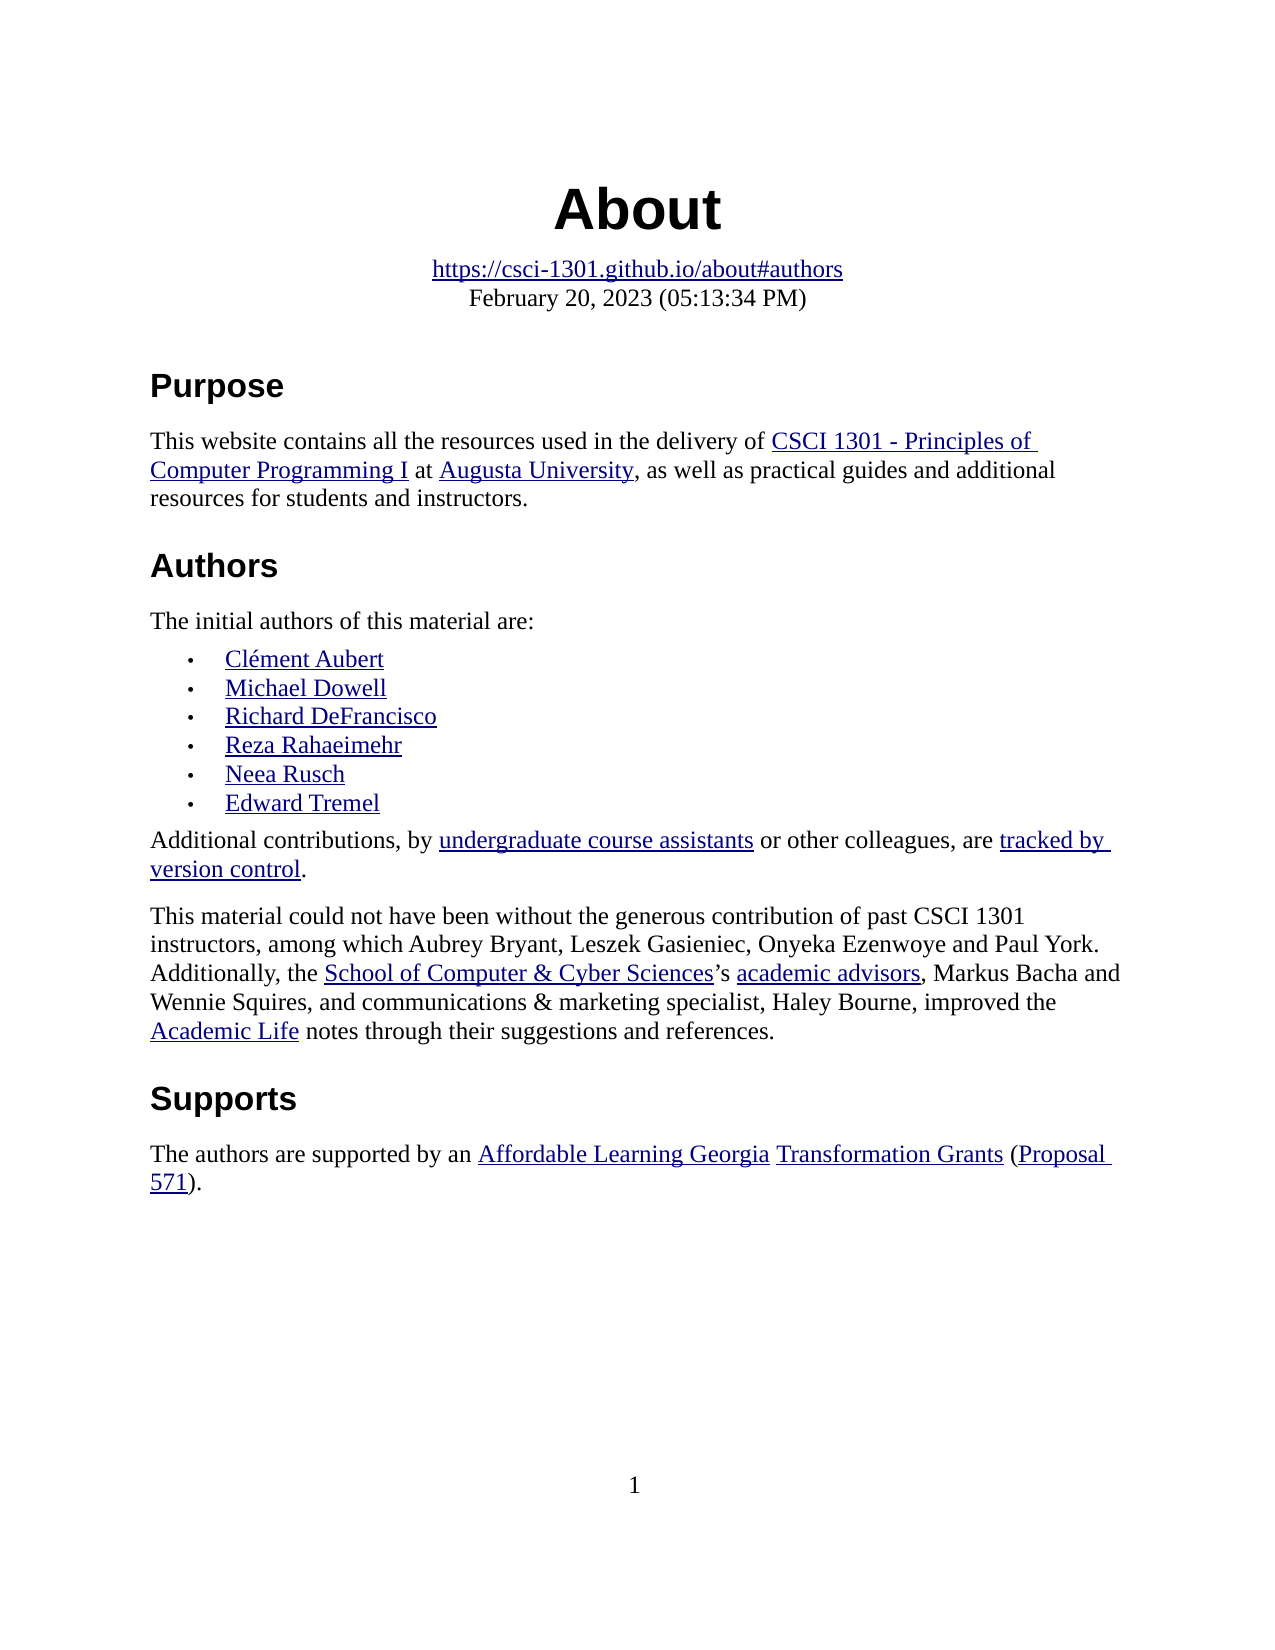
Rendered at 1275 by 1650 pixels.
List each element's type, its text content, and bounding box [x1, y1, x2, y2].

text February 20, 2023 (05:13:34 PM) [150, 283, 1125, 312]
text The authors are supported by an Affordable Learning Georgia Transformation Grants (Proposal 571). [150, 1139, 1125, 1196]
text This website contains all the resources used in the delivery of CSCI 1301 - Principles of Computer Programming I at Augusta University, as well as practical guides and additional resources for students and instructors. [150, 426, 1125, 512]
text The initial authors of this material are: [150, 606, 1125, 635]
text https://csci-1301.github.io/about#authors [150, 254, 1125, 283]
list Neea Rusch [187, 759, 1125, 788]
text Additional contributions, by undergraduate course assistants or other colleagues, are tracked by version control. [150, 825, 1125, 883]
list Edward Tremel [187, 788, 1125, 816]
list Michael Dowell [187, 673, 1125, 701]
list Clément Aubert [187, 644, 1125, 673]
list Reza Rahaeimehr [187, 730, 1125, 759]
list Richard DeFrancisco [187, 701, 1125, 730]
subtitle Authors [150, 546, 1125, 585]
subtitle Purpose [150, 366, 1125, 404]
text This material could not have been without the generous contribution of past CSCI 1301 instructors, among which Aubrey Bryant, Leszek Gasieniec, Onyeka Ezenwoye and Paul York. Additionally, the School of Computer & Cyber Sciences’s academic advisors, Markus Bacha and Wennie Squires, and communications & marketing specialist, Haley Bourne, improved the Academic Life notes through their suggestions and references. [150, 901, 1125, 1044]
title About [150, 175, 1125, 242]
subtitle Supports [150, 1078, 1125, 1117]
